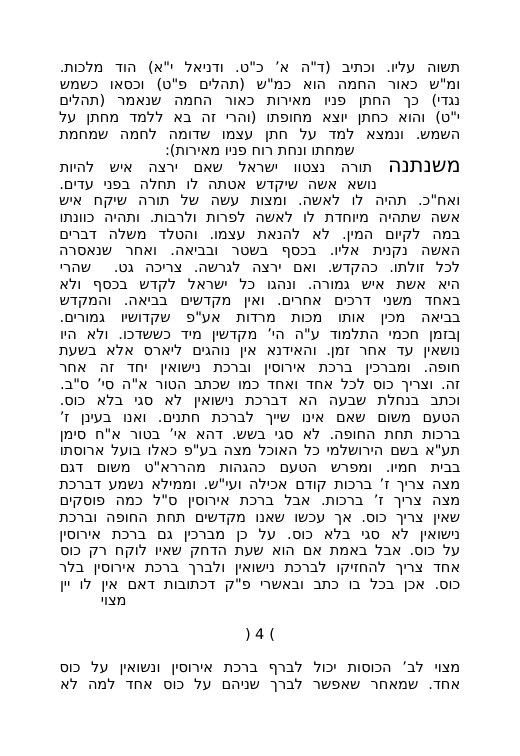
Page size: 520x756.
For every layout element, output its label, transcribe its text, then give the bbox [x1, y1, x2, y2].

text ) 4 ( [59, 626, 461, 642]
text ואח"כ. תהיה לו לאשה. ומצות עשה של תורה שיקח איש [59, 192, 461, 209]
text חופה. ומברכין ברכת אירוסין וברכת נישואין יחד זה אחר [59, 359, 461, 376]
text אחד. שמאחר שאפשר לברך שניהם על כוס אחד למה לא [59, 676, 461, 692]
text תע"א בשם הירושלמי כל האוכל מצה בע"פ כאלו בועל ארוסתו [59, 442, 461, 459]
text השמש. ונמצא למד על חתן עצמו שדומה לחמה שמחמת [59, 126, 461, 142]
text נגדי) כך החתן פניו מאירות כאור החמה שנאמר (תהלים [59, 92, 461, 109]
text תשוה עליו. וכתיב (ד"ה א’ כ"ט. ודניאל י"א) הוד מלכות. [59, 59, 461, 76]
text שמחתו ונחת רוח פניו מאירות): [59, 142, 461, 159]
text היא אשת איש גמורה. ונהגו כל ישראל לקדש בכסף ולא [59, 276, 461, 292]
text אחד צריך להחזיקו לברכת נישואין ולברך ברכת אירוסין בלר [59, 559, 461, 576]
text נושאין עד אחר זמן. והאידנא אין נוהגים ליארס אלא בשעת [59, 342, 461, 359]
text אשה שתהיה מיוחדת לו לאשה לפרות ולרבות. ותהיה כוונתו [59, 209, 461, 226]
text ןבזמן חכמי התלמוד ע"ה הי’ מקדשין מיד כששדכו. ולא היו [59, 326, 461, 342]
text משנתנה תורה נצטוו ישראל שאם ירצה איש להיות [59, 159, 461, 176]
text על כוס. אבל באמת אם הוא שעת הדחק שאיו לוקח רק כוס [59, 542, 461, 559]
text כוס. אכן בכל בו כתב ובאשרי פ"ק דכתובות דאם אין לו יין [59, 576, 461, 592]
text וכתב בנחלת שבעה הא דברכת נישואין לא סגי בלא כוס. [59, 392, 461, 409]
text במה לקיום המין. לא להנאת עצמו. והטלד משלה דברים [59, 226, 461, 242]
text ברכות תחת החופה. לא סגי בשש. דהא אי’ בטור א"ח סימן [59, 426, 461, 442]
text מצה צריך ז’ ברכות. אבל ברכת אירוסין ס"ל כמה פוסקים [59, 492, 461, 509]
text בביאה מכין אותו מכות מרדות אע"פ שקדושיו גמורים. [59, 309, 461, 326]
text בבית חמיו. ומפרש הטעם כהגהות מהררא"ט משום דגם [59, 459, 461, 476]
text י"ט) והוא כחתן יוצא מחופתו (והרי זה בא ללמד מחתן על [59, 109, 461, 126]
text האשה נקנית אליו. בכסף בשטר ובביאה. ואחר שנאסרה [59, 242, 461, 259]
text נושא אשה שיקדש אטתה לו תחלה בפני עדים. [59, 176, 461, 192]
text מצוי [59, 592, 461, 609]
text מצוי לב’ הכוסות יכול לברף ברכת אירוסין ונשואין על כוס [59, 659, 461, 676]
text באחד משני דרכים אחרים. ואין מקדשים בביאה. והמקדש [59, 292, 461, 309]
text לכל זולתו. כהקדש. ואם ירצה לגרשה. צריכה גט. שהרי [59, 259, 461, 276]
text ומ"ש כאור החמה הוא כמ"ש (תהלים פ"ט) וכסאו כשמש [59, 76, 461, 92]
text זה. וצריך כוס לכל אחד ואחד כמו שכתב הטור א"ה סי’ ס"ב. [59, 376, 461, 392]
text שאין צריך כוס. אך עכשו שאנו מקדשים תחת החופה וברכת [59, 509, 461, 526]
text נישואין לא סגי בלא כוס. על כן מברכין גם ברכת אירוסין [59, 526, 461, 542]
text הטעם משום שאם אינו שייך לברכת חתנים. ואנו בעינן ז’ [59, 409, 461, 426]
text מצה צריך ז’ ברכות קודם אכילה ועי"ש. וממילא נשמע דברכת [59, 476, 461, 492]
